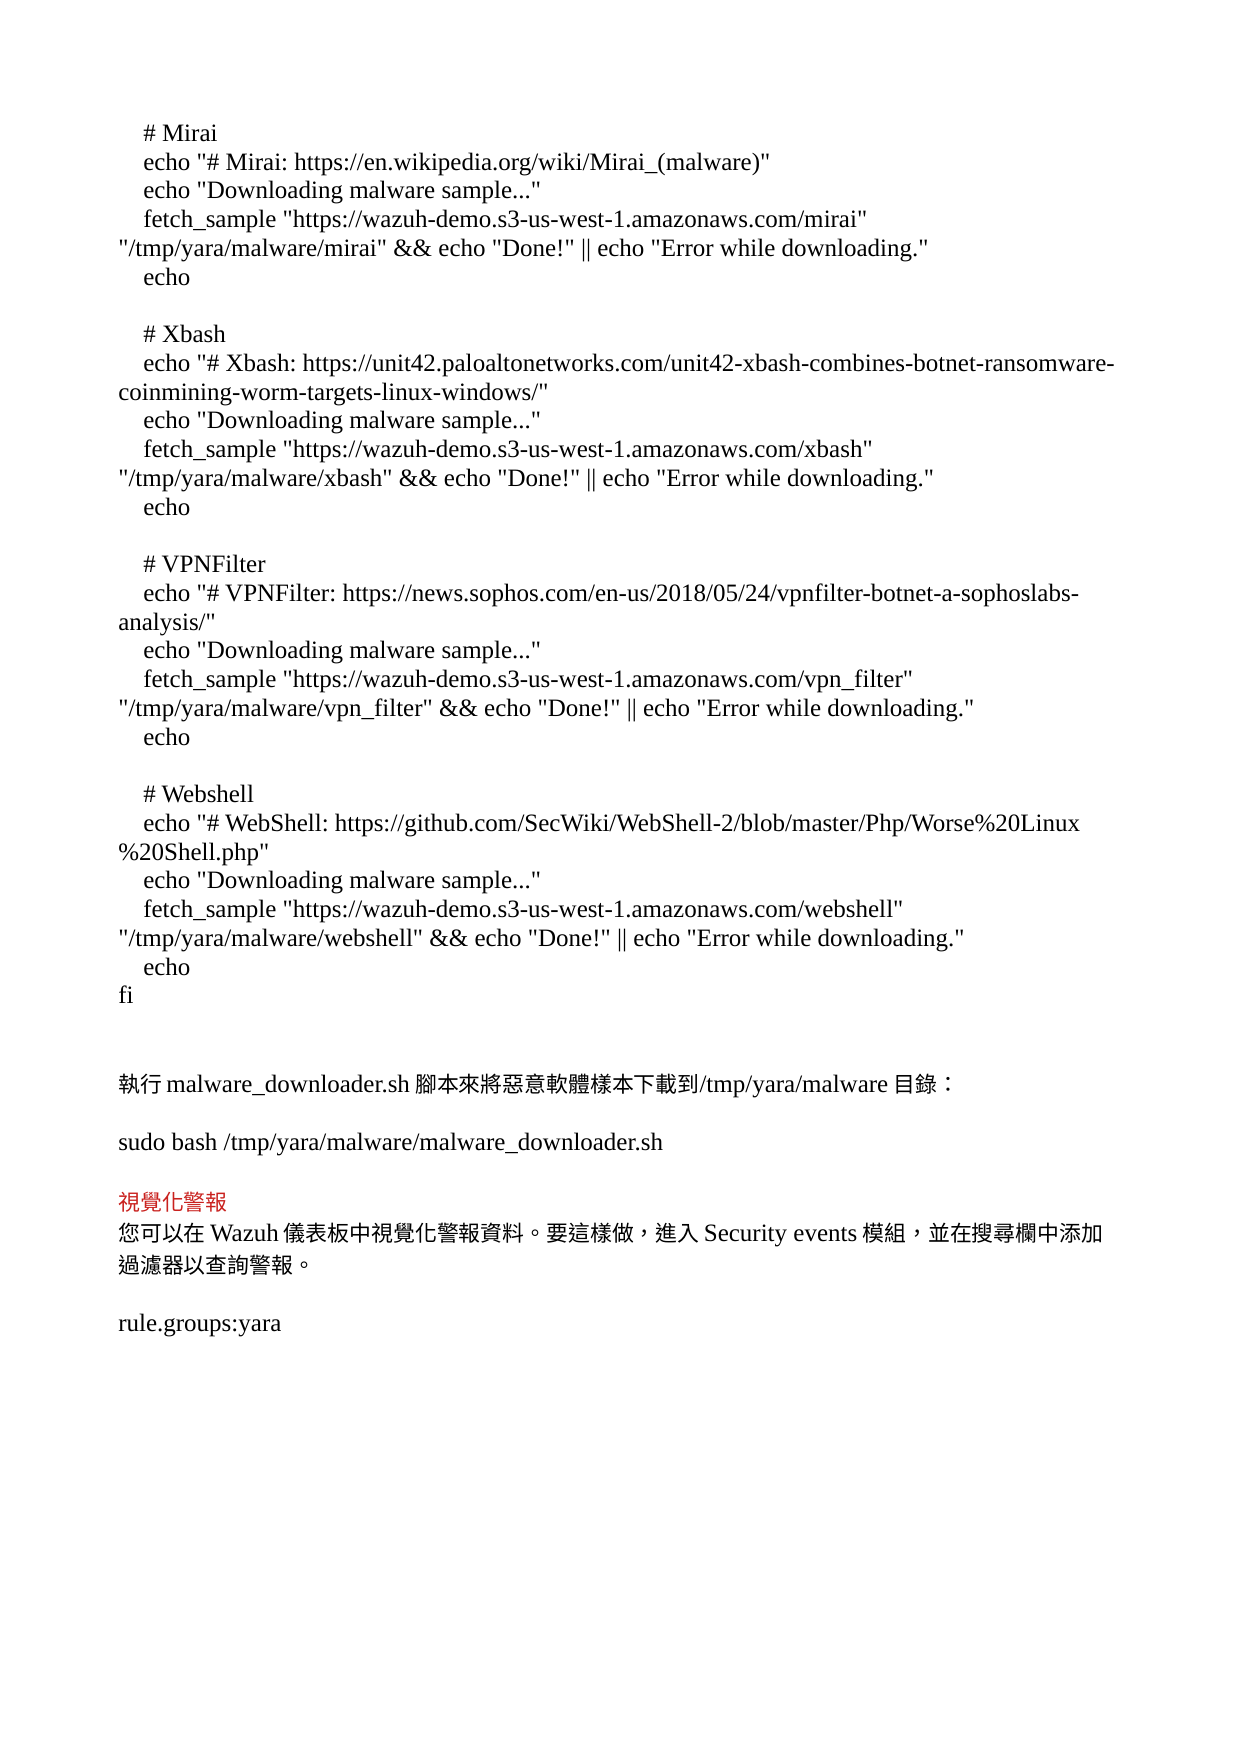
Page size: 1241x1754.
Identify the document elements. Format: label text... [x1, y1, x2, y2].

text echo [118, 492, 1122, 521]
text echo "# VPNFilter: https://news.sophos.com/en-us/2018/05/24/vpnfilter-botnet-a-sophoslabs-analysis/" [118, 578, 1122, 636]
text echo "# Xbash: https://unit42.paloaltonetworks.com/unit42-xbash-combines-botnet-ransomware-coinmining-worm-targets-linux-windows/" [118, 348, 1122, 406]
text fetch_sample "https://wazuh-demo.s3-us-west-1.amazonaws.com/webshell" "/tmp/yara/malware/webshell" && echo "Done!" || echo "Error while downloading." [118, 894, 1122, 952]
text echo "# Mirai: https://en.wikipedia.org/wiki/Mirai_(malware)" [118, 147, 1122, 176]
text 您可以在Wazuh儀表板中視覺化警報資料。要這樣做，進入Security events模組，並在搜尋欄中添加過濾器以查詢警報。 [118, 1216, 1122, 1280]
text echo [118, 952, 1122, 981]
text echo "Downloading malware sample..." [118, 866, 1122, 894]
text echo "Downloading malware sample..." [118, 176, 1122, 204]
text sudo bash /tmp/yara/malware/malware_downloader.sh [118, 1127, 1122, 1156]
text rule.groups:yara [118, 1308, 1122, 1337]
text # Mirai [118, 118, 1122, 147]
text # Xbash [118, 319, 1122, 348]
text fetch_sample "https://wazuh-demo.s3-us-west-1.amazonaws.com/mirai" "/tmp/yara/malware/mirai" && echo "Done!" || echo "Error while downloading." [118, 204, 1122, 262]
text fetch_sample "https://wazuh-demo.s3-us-west-1.amazonaws.com/vpn_filter" "/tmp/yara/malware/vpn_filter" && echo "Done!" || echo "Error while downloading." [118, 664, 1122, 722]
text echo [118, 262, 1122, 291]
text fetch_sample "https://wazuh-demo.s3-us-west-1.amazonaws.com/xbash" "/tmp/yara/malware/xbash" && echo "Done!" || echo "Error while downloading." [118, 434, 1122, 492]
text # Webshell [118, 779, 1122, 808]
text echo "Downloading malware sample..." [118, 636, 1122, 664]
text echo "Downloading malware sample..." [118, 406, 1122, 434]
text echo [118, 722, 1122, 751]
text # VPNFilter [118, 549, 1122, 578]
text 執行malware_downloader.sh腳本來將惡意軟體樣本下載到/tmp/yara/malware目錄： [118, 1067, 1122, 1098]
text fi [118, 981, 1122, 1009]
text 視覺化警報 [118, 1185, 1122, 1216]
text echo "# WebShell: https://github.com/SecWiki/WebShell-2/blob/master/Php/Worse%20Linux%20Shell.php" [118, 808, 1122, 866]
